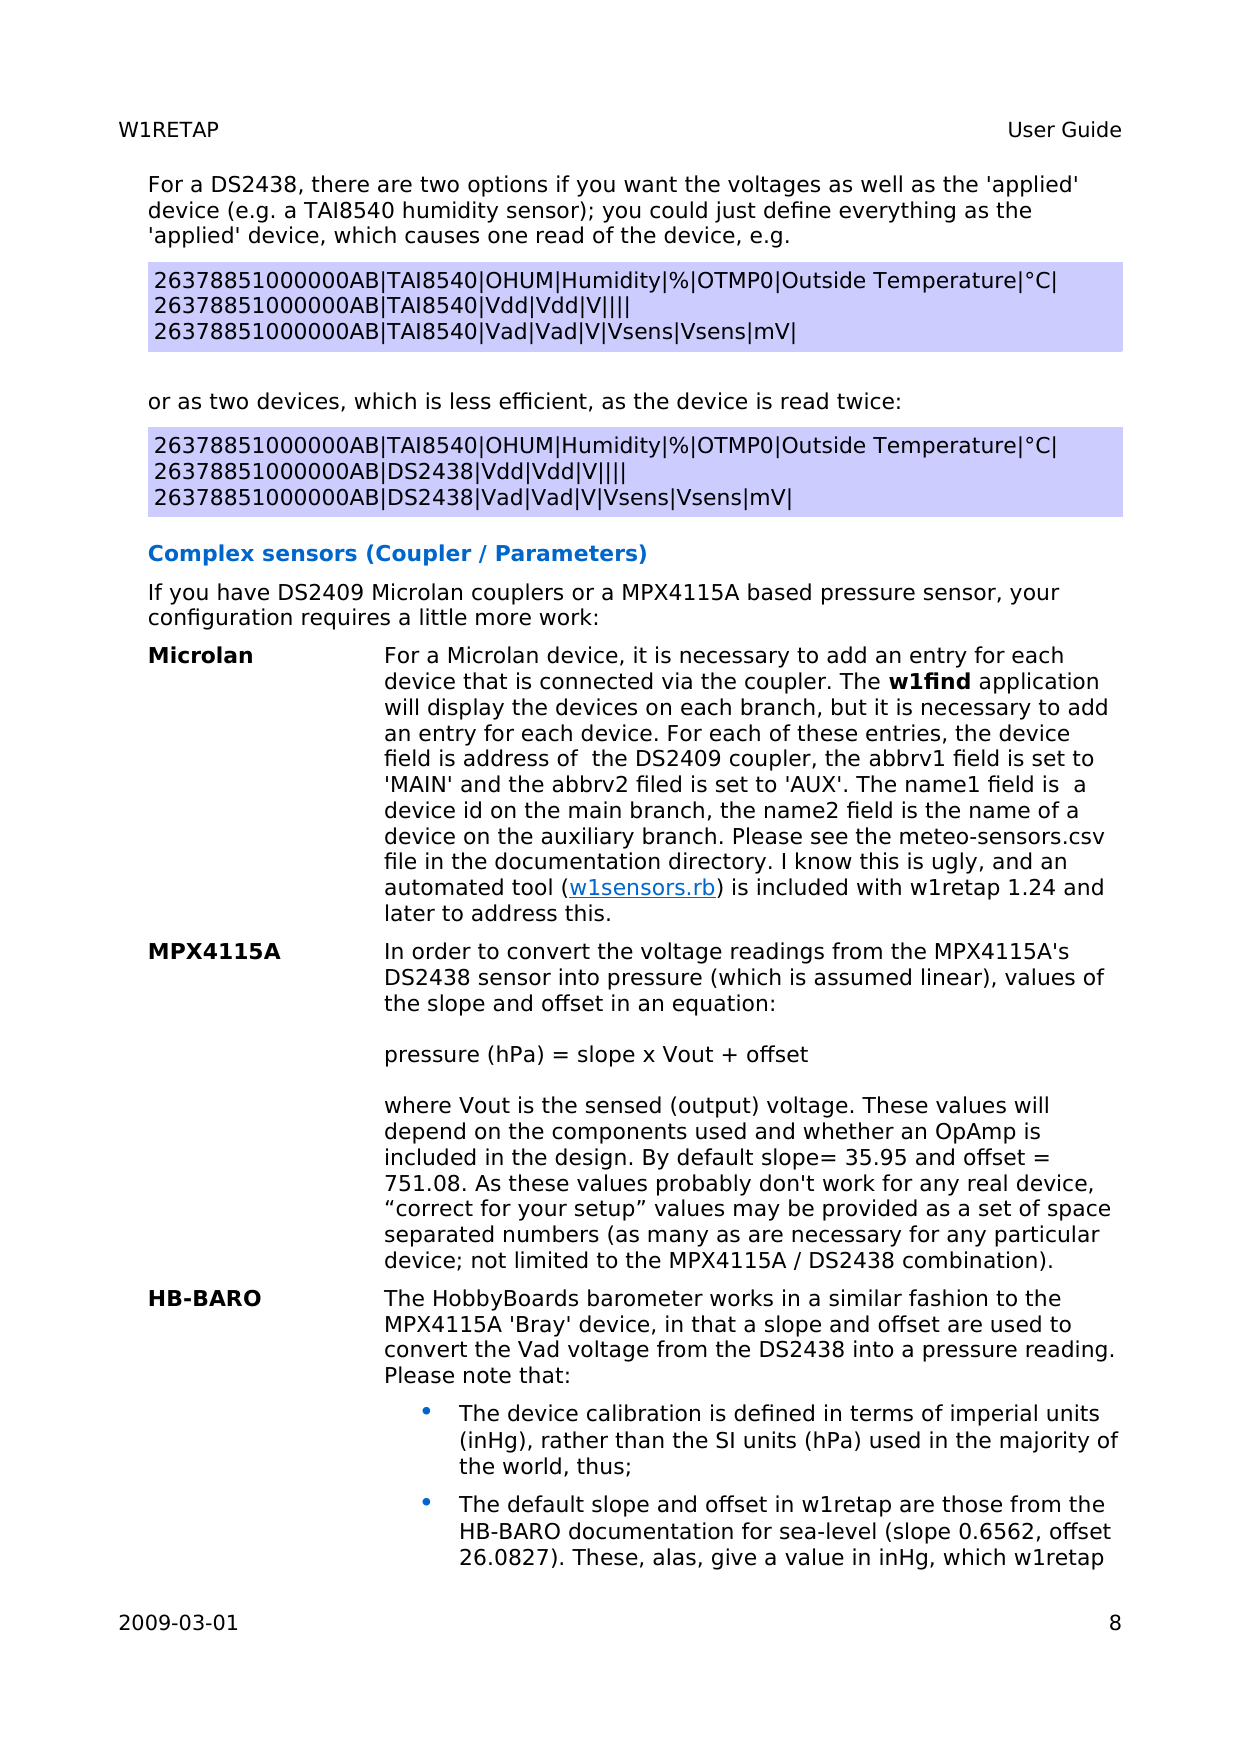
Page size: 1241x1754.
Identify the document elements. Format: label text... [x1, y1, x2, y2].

text 26378851000000AB|DS2438|Vdd|Vdd|V|||| [149, 453, 1122, 479]
text For a DS2438, there are two options if you want the voltages as well as the 'applied' device (e.g. a TAI8540 humidity sensor); you could just define everything as the 'applied' device, which causes one read of the device, e.g. [148, 172, 1122, 249]
text 26378851000000AB|DS2438|Vad|Vad|V|Vsens|Vsens|mV| [149, 479, 1122, 516]
text 26378851000000AB|TAI8540|Vad|Vad|V|Vsens|Vsens|mV| [149, 313, 1122, 351]
list The default slope and offset in w1retap are those from the HB-BARO documentation for sea-level (slope 0.6562, offset 26.0827). These, alas, give a value in inHg, which w1retap [185, 1492, 1122, 1570]
list HB-BARO The HobbyBoards barometer works in a similar fashion to the MPX4115A 'Bray' device, in that a slope and offset are used to convert the Vad voltage from the DS2438 into a pressure reading. Please note that: [148, 1286, 1122, 1389]
text 26378851000000AB|TAI8540|OHUM|Humidity|%|OTMP0|Outside Temperature|°C| [149, 263, 1122, 287]
list MPX4115A In order to convert the voltage readings from the MPX4115A's DS2438 sensor into pressure (which is assumed linear), values of the slope and offset in an equation: pressure (hPa) = slope x Vout + offset where Vout is the sensed (output) voltage. These values will depend on the components used and whether an OpAmp is included in the design. By default slope= 35.95 and offset = 751.08. As these values probably don't work for any real device, “correct for your setup” values may be provided as a set of space separated numbers (as many as are necessary for any particular device; not limited to the MPX4115A / DS2438 combination). [148, 939, 1122, 1273]
text 26378851000000AB|TAI8540|OHUM|Humidity|%|OTMP0|Outside Temperature|°C| [149, 428, 1122, 453]
text If you have DS2409 Microlan couplers or a MPX4115A based pressure sensor, your configuration requires a little more work: [148, 579, 1122, 631]
subtitle Complex sensors (Coupler / Parameters) [148, 541, 1122, 567]
list Microlan For a Microlan device, it is necessary to add an entry for each device that is connected via the coupler. The w1find application will display the devices on each branch, but it is necessary to add an entry for each device. For each of these entries, the device field is address of the DS2409 coupler, the abbrv1 field is set to 'MAIN' and the abbrv2 filed is set to 'AUX'. The name1 field is a device id on the main branch, the name2 field is the name of a device on the auxiliary branch. Please see the meteo-sensors.csv file in the documentation directory. I know this is ugly, and an automated tool (w1sensors.rb) is included with w1retap 1.24 and later to address this. [148, 643, 1122, 926]
text 26378851000000AB|TAI8540|Vdd|Vdd|V|||| [149, 287, 1122, 313]
text or as two devices, which is less efficient, as the device is read twice: [148, 389, 1122, 415]
list The device calibration is defined in terms of imperial units (inHg), rather than the SI units (hPa) used in the majority of the world, thus; [185, 1401, 1122, 1479]
